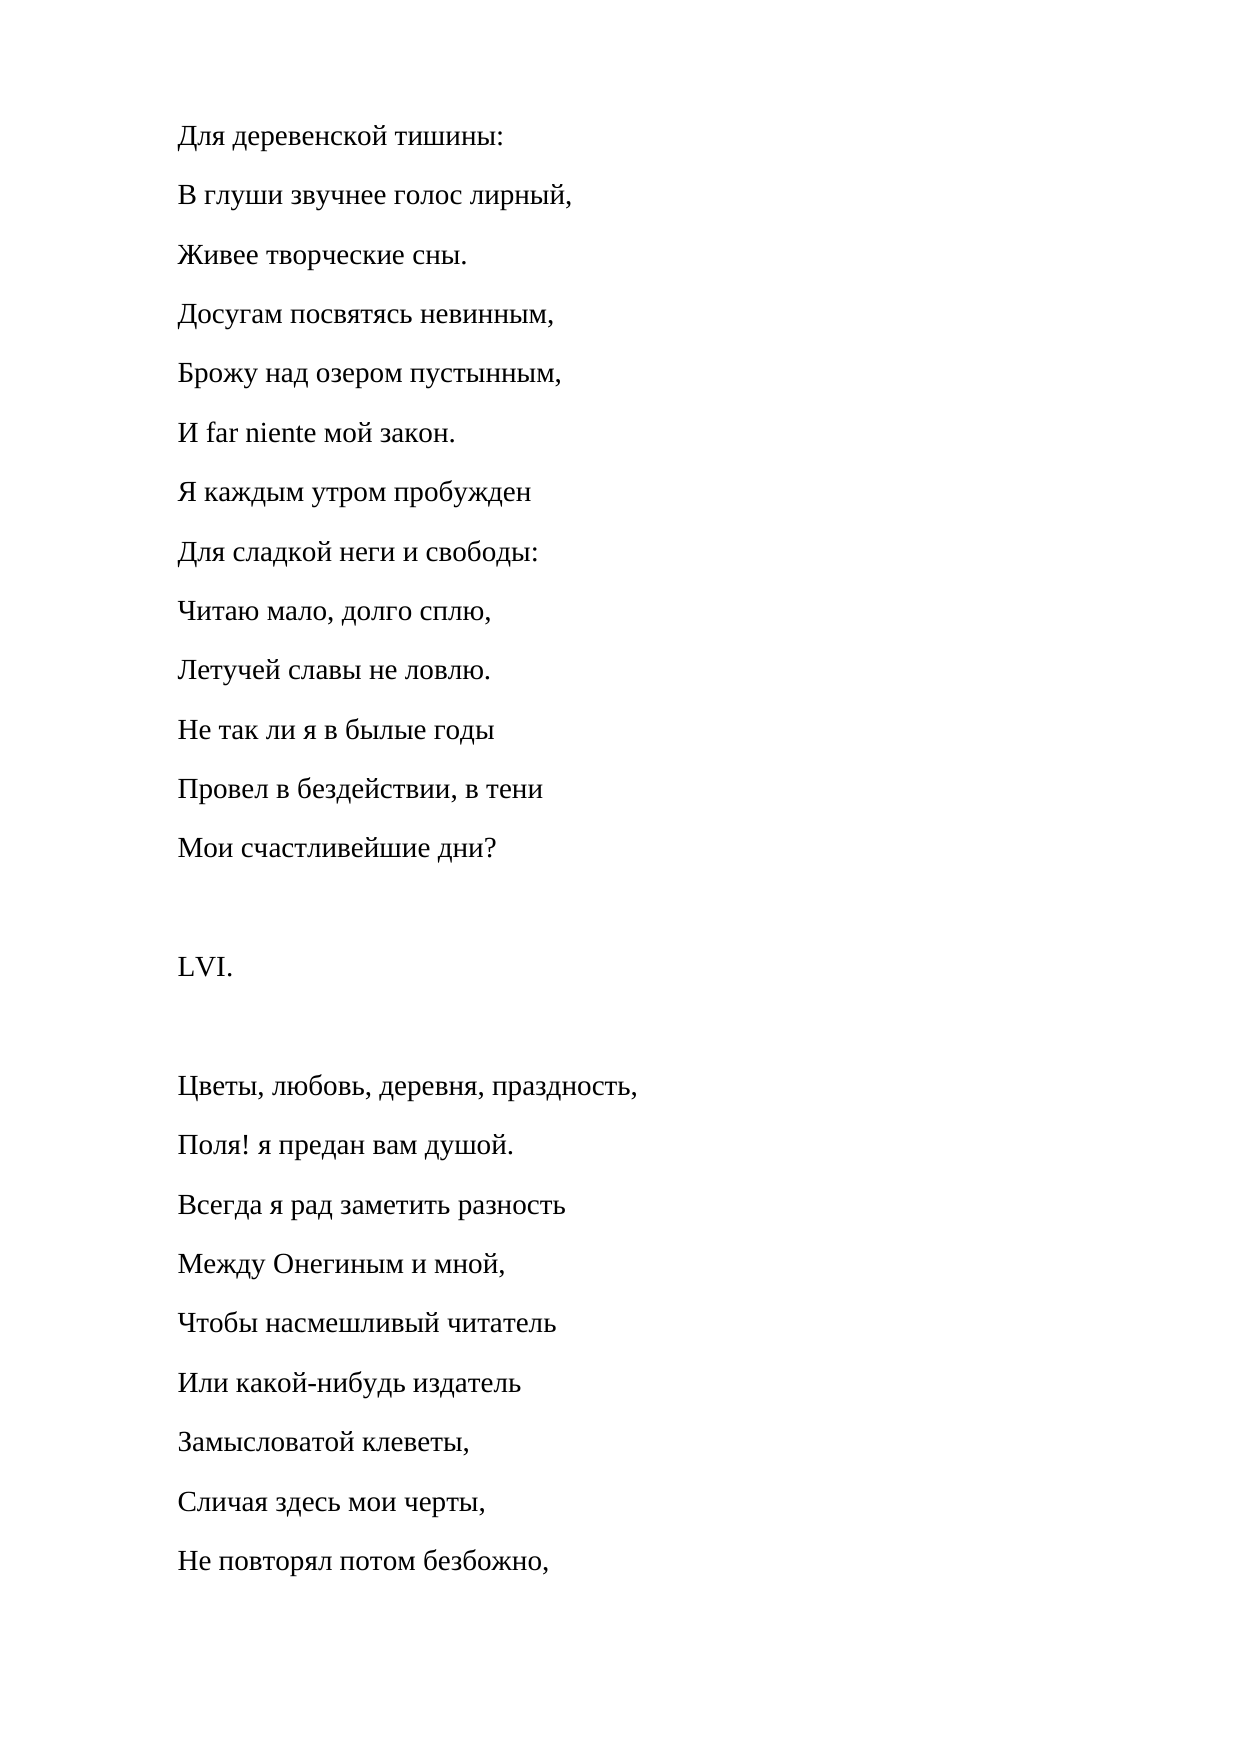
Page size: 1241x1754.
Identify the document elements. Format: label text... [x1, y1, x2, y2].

text Поля! я предан вам душой. [177, 1127, 1152, 1161]
text Провел в бездействии, в тени [177, 771, 1152, 805]
text LVI. [177, 949, 1152, 983]
text Летучей славы не ловлю. [177, 652, 1152, 686]
text Между Онегиным и мной, [177, 1246, 1152, 1280]
text Цветы, любовь, деревня, праздность, [177, 1068, 1152, 1102]
text Для деревенской тишины: [177, 118, 1152, 152]
text Всегда я рад заметить разность [177, 1187, 1152, 1220]
text Мои счастливейшие дни? [177, 831, 1152, 864]
text В глуши звучнее голос лирный, [177, 177, 1152, 211]
text Для сладкой неги и свободы: [177, 534, 1152, 567]
text Чтобы насмешливый читатель [177, 1306, 1152, 1339]
text Не повторял потом безбожно, [177, 1543, 1152, 1577]
text Или какой-нибудь издатель [177, 1365, 1152, 1398]
text Брожу над озером пустынным, [177, 356, 1152, 389]
text Живее творческие сны. [177, 237, 1152, 270]
text Досугам посвятясь невинным, [177, 296, 1152, 330]
text Я каждым утром пробужден [177, 474, 1152, 508]
text Читаю мало, долго сплю, [177, 593, 1152, 627]
text Сличая здесь мои черты, [177, 1484, 1152, 1517]
text И far niente мой закон. [177, 415, 1152, 448]
text Замысловатой клеветы, [177, 1424, 1152, 1458]
text Не так ли я в былые годы [177, 712, 1152, 745]
